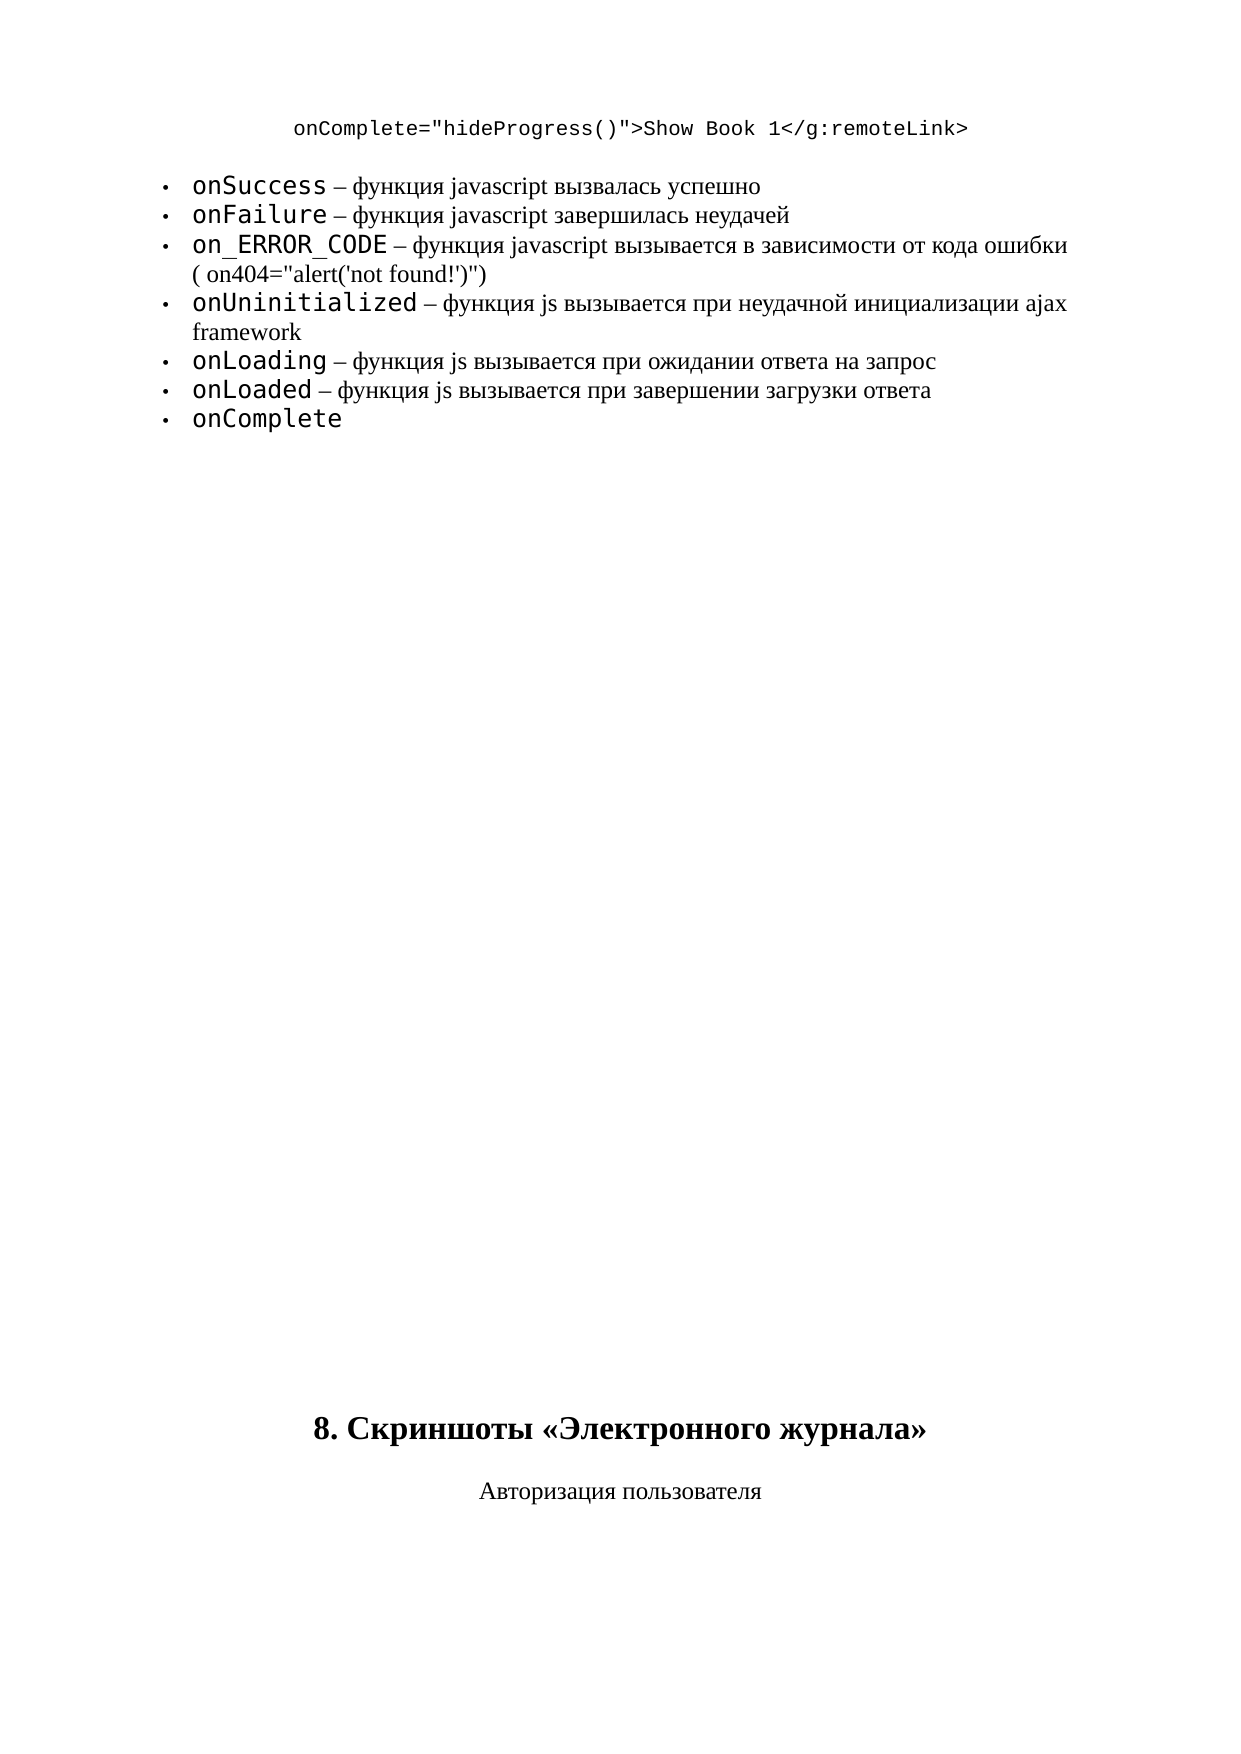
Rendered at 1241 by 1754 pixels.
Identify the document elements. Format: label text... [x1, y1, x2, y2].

list onLoaded – функция js вызывается при завершении загрузки ответа [162, 375, 1122, 404]
list onUninitialized – функция js вызывается при неудачной инициализации ajax framework [162, 288, 1122, 346]
list onFailure – функция javascript завершилась неудачей [162, 201, 1122, 230]
list onComplete [162, 404, 1122, 434]
text Авторизация пользователя [118, 1476, 1122, 1505]
text 8. Скриншоты «Электронного журнала» [118, 1409, 1122, 1447]
text onComplete="hideProgress()">Show Book 1</g:remoteLink> [118, 118, 1122, 142]
list on_ERROR_CODE – функция javascript вызывается в зависимости от кода ошибки ( on404="alert('not found!')") [162, 230, 1122, 288]
list onSuccess – функция javascript вызвалась успешно [162, 171, 1122, 201]
list onLoading – функция js вызывается при ожидании ответа на запрос [162, 346, 1122, 375]
